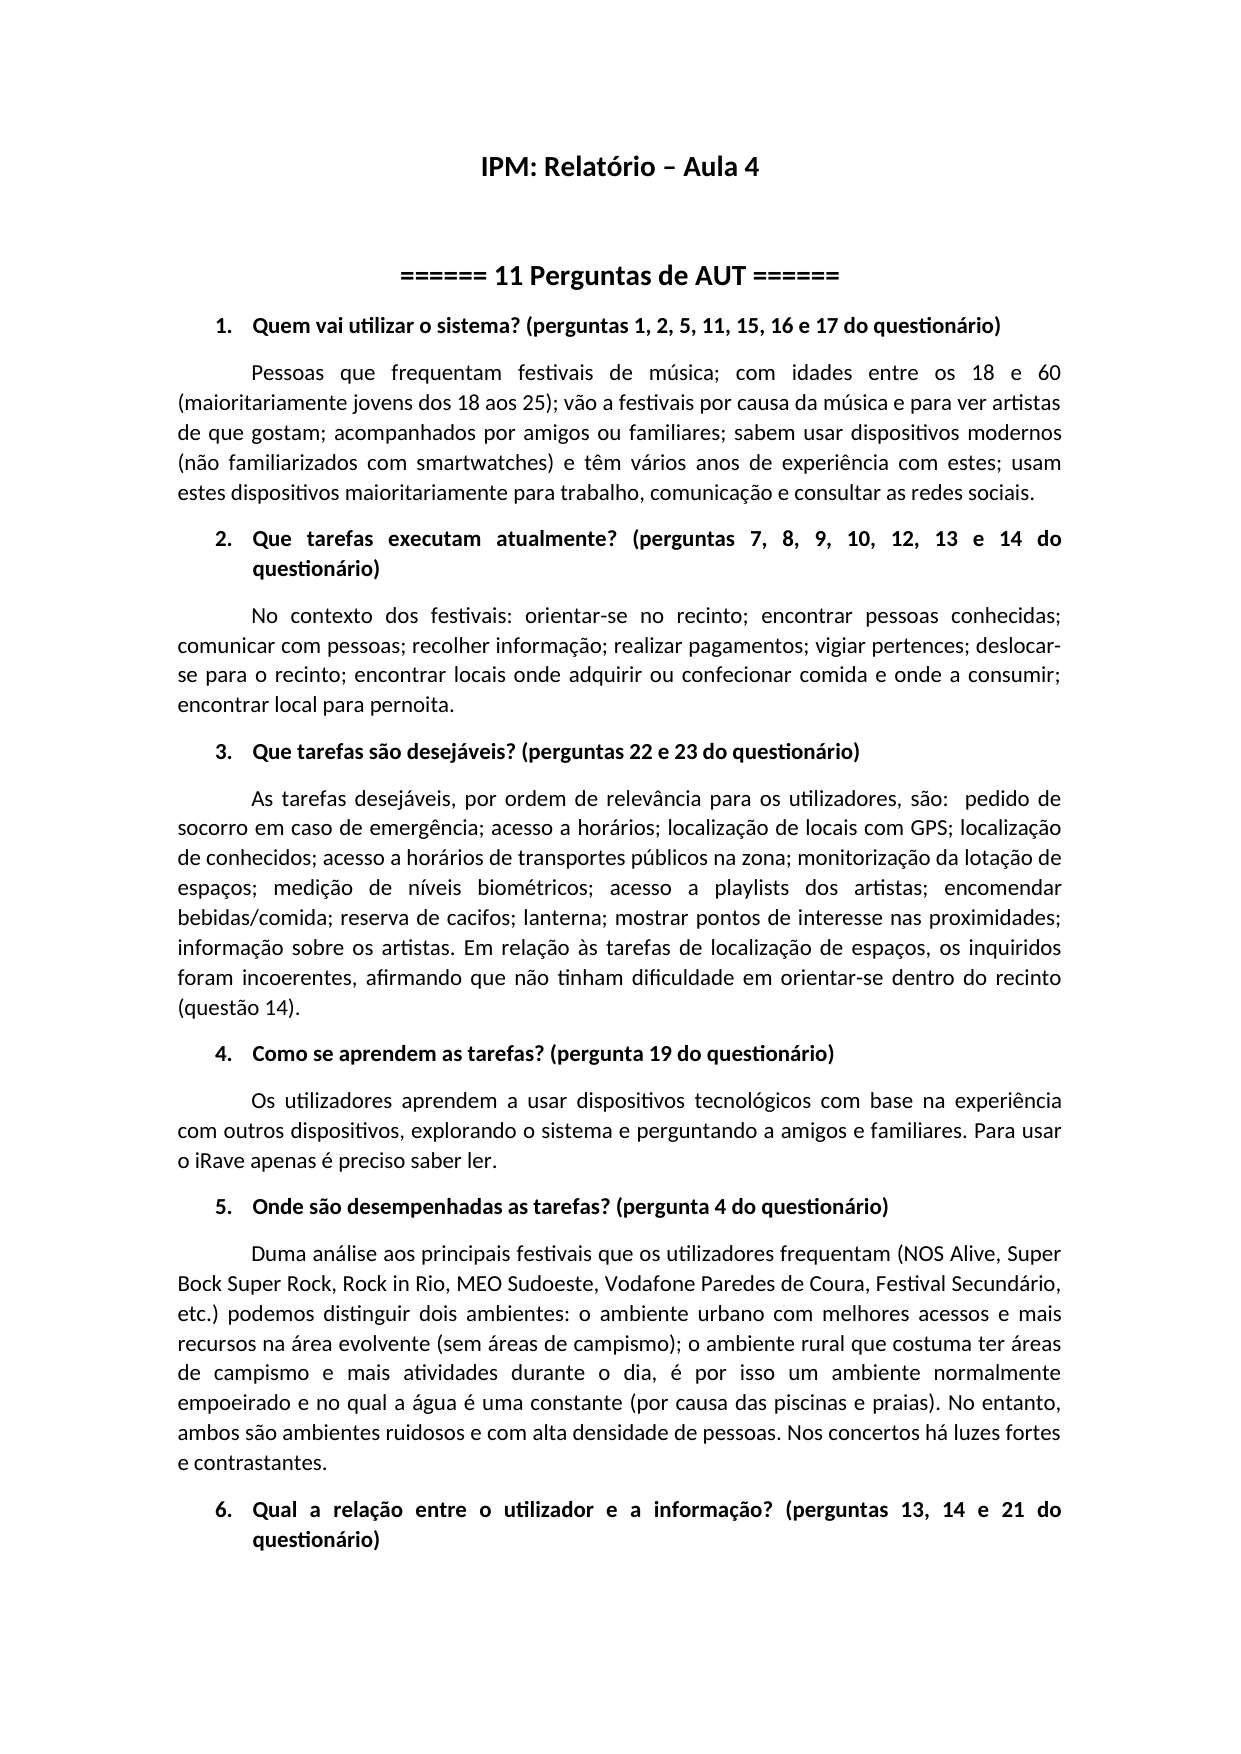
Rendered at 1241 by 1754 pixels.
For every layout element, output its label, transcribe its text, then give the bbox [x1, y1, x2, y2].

list Qual a relação entre o utilizador e a informação? (perguntas 13, 14 e 21 do questionário) [215, 1495, 1063, 1553]
text No contexto dos festivais: orientar-se no recinto; encontrar pessoas conhecidas; comunicar com pessoas; recolher informação; realizar pagamentos; vigiar pertences; deslocar-se para o recinto; encontrar locais onde adquirir ou confecionar comida e onde a consumir; encontrar local para pernoita. [177, 601, 1063, 718]
list Como se aprendem as tarefas? (pergunta 19 do questionário) [215, 1039, 1063, 1067]
text Os utilizadores aprendem a usar dispositivos tecnológicos com base na experiência com outros dispositivos, explorando o sistema e perguntando a amigos e familiares. Para usar o iRave apenas é preciso saber ler. [177, 1086, 1063, 1174]
text As tarefas desejáveis, por ordem de relevância para os utilizadores, são: pedido de socorro em caso de emergência; acesso a horários; localização de locais com GPS; localização de conhecidos; acesso a horários de transportes públicos na zona; monitorização da lotação de espaços; medição de níveis biométricos; acesso a playlists dos artistas; encomendar bebidas/comida; reserva de cacifos; lanterna; mostrar pontos de interesse nas proximidades; informação sobre os artistas. Em relação às tarefas de localização de espaços, os inquiridos foram incoerentes, afirmando que não tinham dificuldade em orientar-se dentro do recinto (questão 14). [177, 784, 1063, 1021]
text Duma análise aos principais festivais que os utilizadores frequentam (NOS Alive, Super Bock Super Rock, Rock in Rio, MEO Sudoeste, Vodafone Paredes de Coura, Festival Secundário, etc.) podemos distinguir dois ambientes: o ambiente urbano com melhores acessos e mais recursos na área evolvente (sem áreas de campismo); o ambiente rural que costuma ter áreas de campismo e mais atividades durante o dia, é por isso um ambiente normalmente empoeirado e no qual a água é uma constante (por causa das piscinas e praias). No entanto, ambos são ambientes ruidosos e com alta densidade de pessoas. Nos concertos há luzes fortes e contrastantes. [177, 1239, 1063, 1476]
list Onde são desempenhadas as tarefas? (pergunta 4 do questionário) [215, 1192, 1063, 1220]
list Quem vai utilizar o sistema? (perguntas 1, 2, 5, 11, 15, 16 e 17 do questionário) [215, 312, 1063, 340]
text Pessoas que frequentam festivais de música; com idades entre os 18 e 60 (maioritariamente jovens dos 18 aos 25); vão a festivais por causa da música e para ver artistas de que gostam; acompanhados por amigos ou familiares; sabem usar dispositivos modernos (não familiarizados com smartwatches) e têm vários anos de experiência com estes; usam estes dispositivos maioritariamente para trabalho, comunicação e consultar as redes sociais. [177, 358, 1063, 506]
list Que tarefas são desejáveis? (perguntas 22 e 23 do questionário) [215, 737, 1063, 765]
text IPM: Relatório – Aula 4 [177, 148, 1063, 183]
list Que tarefas executam atualmente? (perguntas 7, 8, 9, 10, 12, 13 e 14 do questionário) [215, 524, 1063, 582]
text ====== 11 Perguntas de AUT ====== [177, 257, 1063, 293]
